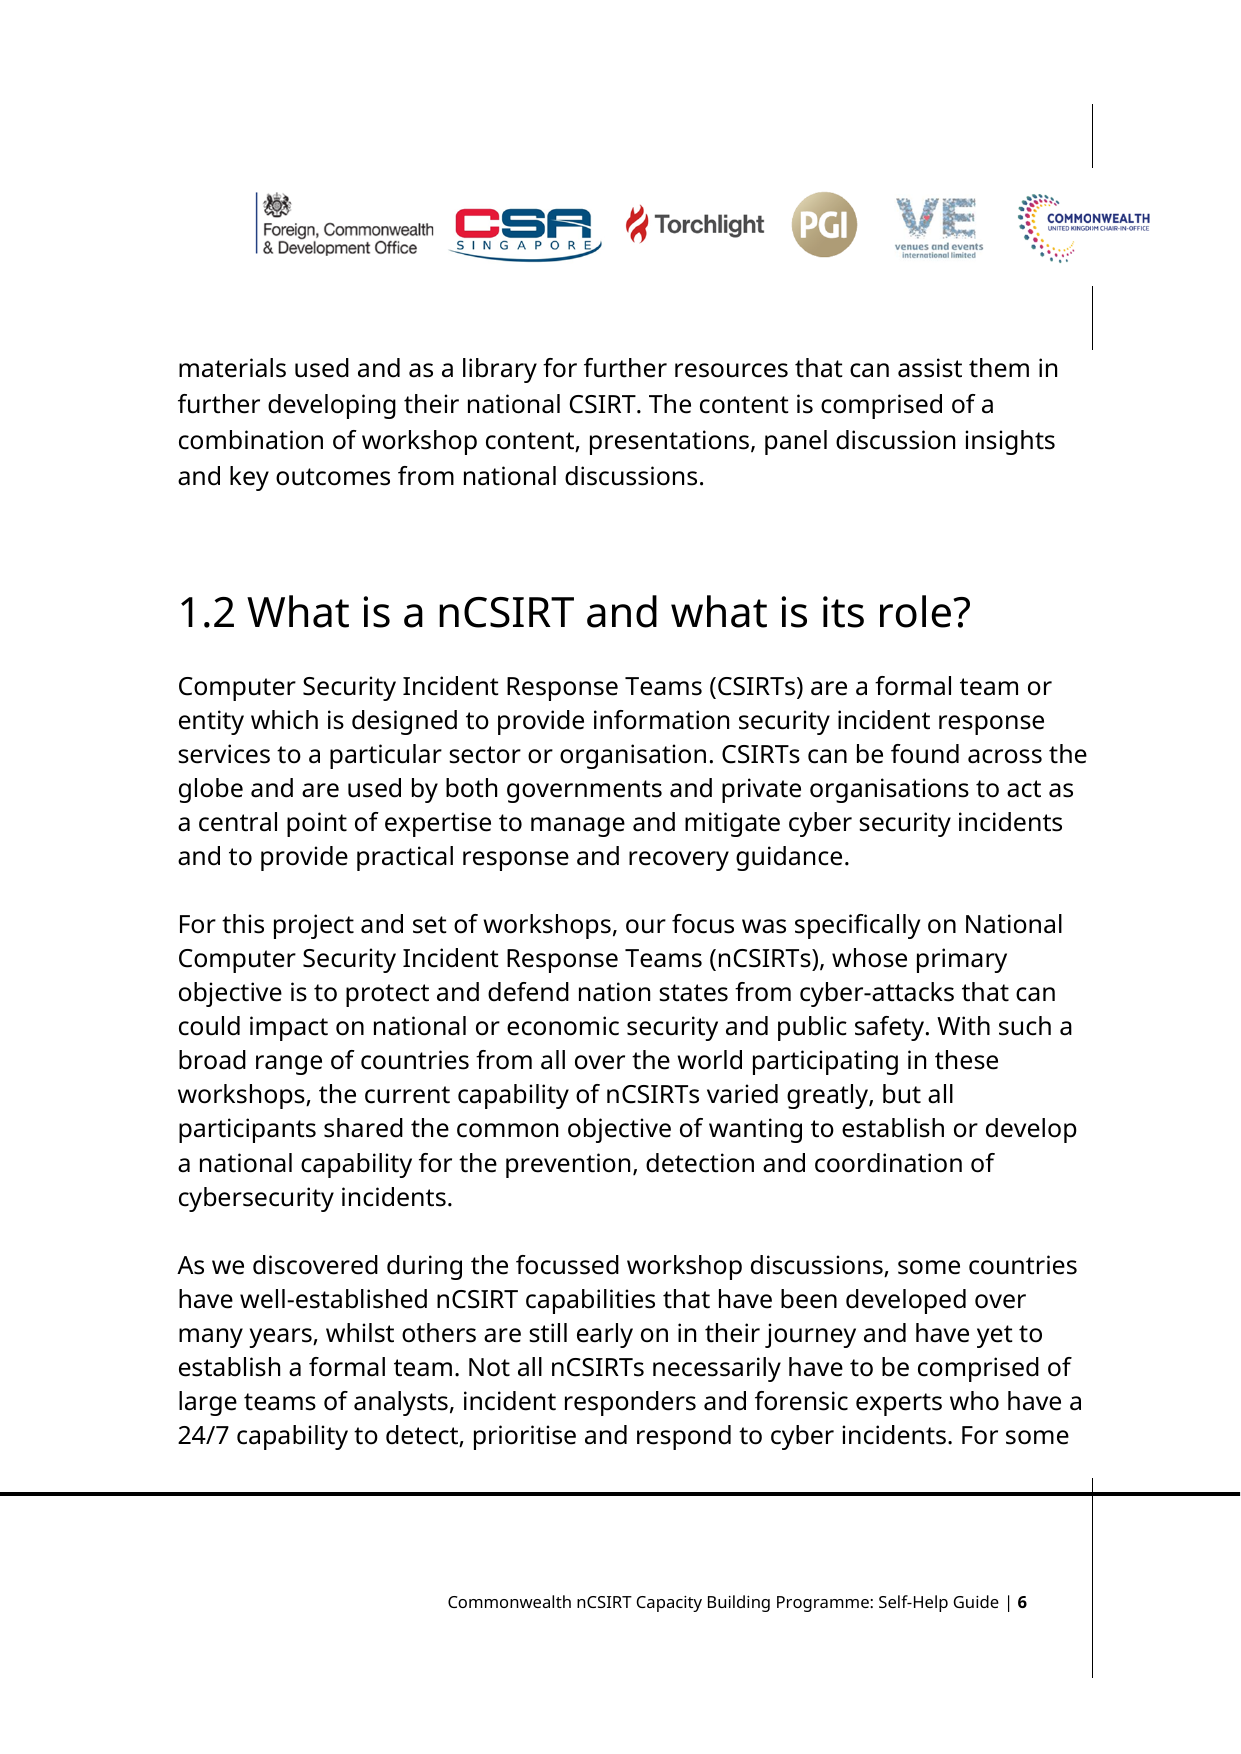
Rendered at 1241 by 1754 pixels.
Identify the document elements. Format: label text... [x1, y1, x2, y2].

text As we discovered during the focussed workshop discussions, some countries have well-established nCSIRT capabilities that have been developed over many years, whilst others are still early on in their journey and have yet to establish a formal team. Not all nCSIRTs necessarily have to be comprised of large teams of analysts, incident responders and forensic experts who have a 24/7 capability to detect, prioritise and respond to cyber incidents. For some [177, 1247, 1092, 1452]
text materials used and as a library for further resources that can assist them in further developing their national CSIRT. The content is comprised of a combination of workshop content, presentations, panel discussion insights and key outcomes from national discussions. [177, 351, 1092, 493]
text For this project and set of workshops, our focus was specifically on National Computer Security Incident Response Teams (nCSIRTs), whose primary objective is to protect and defend nation states from cyber-attacks that can could impact on national or economic security and public safety. With such a broad range of countries from all over the world participating in these workshops, the current capability of nCSIRTs varied greatly, but all participants shared the common objective of wanting to establish or develop a national capability for the prevention, detection and coordination of cybersecurity incidents. [177, 907, 1092, 1213]
text Computer Security Incident Response Teams (CSIRTs) are a formal team or entity which is designed to provide information security incident response services to a particular sector or organisation. CSIRTs can be found across the globe and are used by both governments and private organisations to act as a central point of expertise to manage and mitigate cyber security incidents and to provide practical response and recovery guidance. [177, 668, 1092, 873]
subtitle 1.2 What is a nCSIRT and what is its role? [177, 583, 1092, 640]
